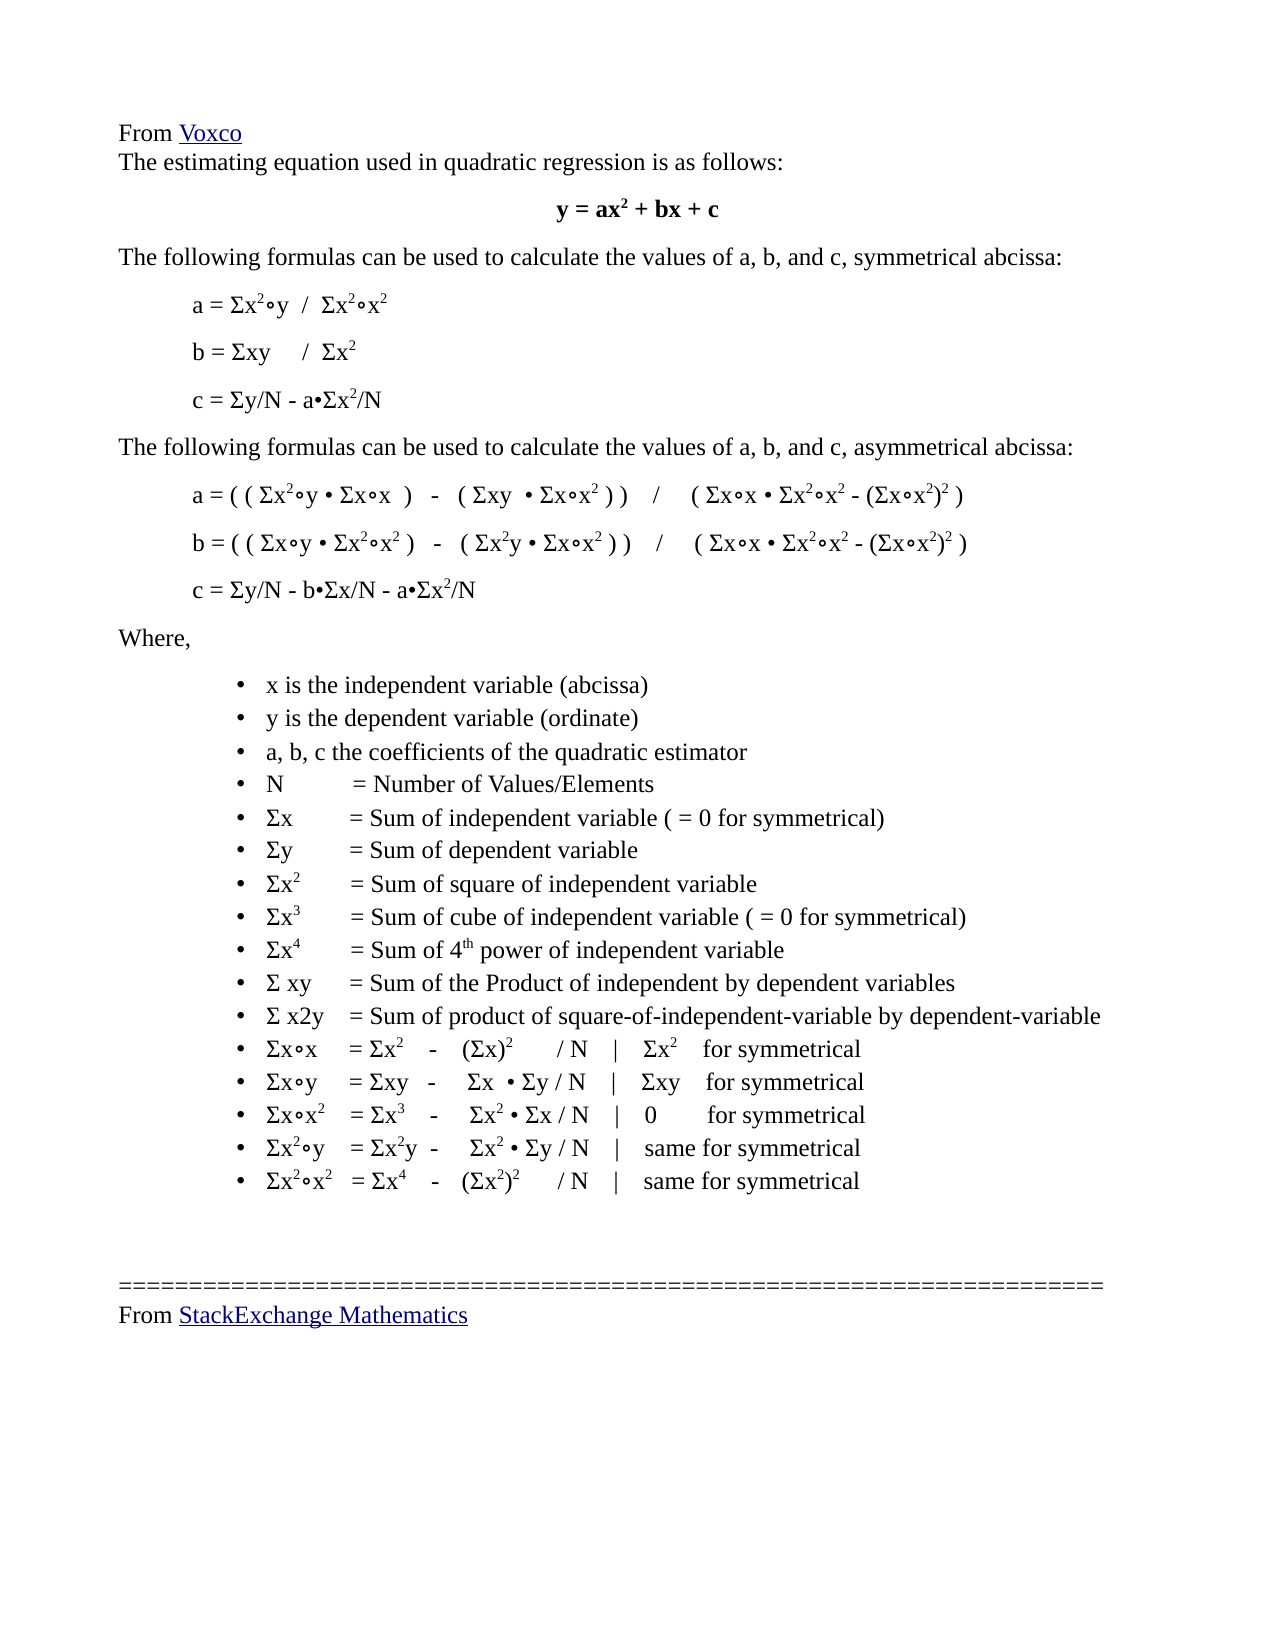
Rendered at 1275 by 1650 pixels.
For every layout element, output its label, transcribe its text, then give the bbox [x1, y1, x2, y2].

list Σ xy = Sum of the Product of independent by dependent variables [236, 968, 1157, 996]
list b = ( ( Σx∘y • Σx2∘x2 ) - ( Σx2y • Σx∘x2 ) ) / ( Σx∘x • Σx2∘x2 - (Σx∘x2)2 ) [162, 528, 1157, 556]
list Σx2∘x2 = Σx4 - (Σx2)2 / N | same for symmetrical [236, 1166, 1157, 1194]
list c = Σy/N - b•Σx/N - a•Σx2/N [162, 575, 1157, 604]
list N = Number of Values/Elements [236, 769, 1157, 798]
list Σx∘x2 = Σx3 - Σx2 • Σx / N | 0 for symmetrical [236, 1100, 1157, 1128]
text y = ax2 + bx + c [118, 194, 1157, 223]
list Σx4 = Sum of 4th power of independent variable [236, 935, 1157, 963]
list Σx∘x = Σx2 - (Σx)2 / N | Σx2 for symmetrical [236, 1034, 1157, 1062]
text From Voxco [118, 118, 1157, 147]
text The estimating equation used in quadratic regression is as follows: [118, 147, 1157, 176]
text From StackExchange Mathematics [118, 1300, 1157, 1328]
list Σx = Sum of independent variable ( = 0 for symmetrical) [236, 803, 1157, 831]
list c = Σy/N - a•Σx2/N [162, 385, 1157, 414]
list Σx3 = Sum of cube of independent variable ( = 0 for symmetrical) [236, 902, 1157, 930]
text ====================================================================== [118, 1271, 1157, 1300]
list b = Σxy / Σx2 [162, 337, 1157, 366]
list y is the dependent variable (ordinate) [236, 703, 1157, 732]
list Σ x2y = Sum of product of square-of-independent-variable by dependent-variable [236, 1001, 1157, 1029]
list a = ( ( Σx2∘y • Σx∘x ) - ( Σxy • Σx∘x2 ) ) / ( Σx∘x • Σx2∘x2 - (Σx∘x2)2 ) [162, 480, 1157, 509]
list Σx∘y = Σxy - Σx • Σy / N | Σxy for symmetrical [236, 1067, 1157, 1096]
text The following formulas can be used to calculate the values of a, b, and c, asymmetrical abcissa: [118, 432, 1157, 461]
list Σy = Sum of dependent variable [236, 836, 1157, 864]
text Where, [118, 623, 1157, 652]
list x is the independent variable (abcissa) [236, 671, 1157, 699]
list Σx2∘y = Σx2y - Σx2 • Σy / N | same for symmetrical [236, 1133, 1157, 1162]
list a = Σx2∘y / Σx2∘x2 [162, 290, 1157, 318]
list a, b, c the coefficients of the quadratic estimator [236, 737, 1157, 765]
text The following formulas can be used to calculate the values of a, b, and c, symmetrical abcissa: [118, 242, 1157, 271]
list Σx2 = Sum of square of independent variable [236, 869, 1157, 897]
